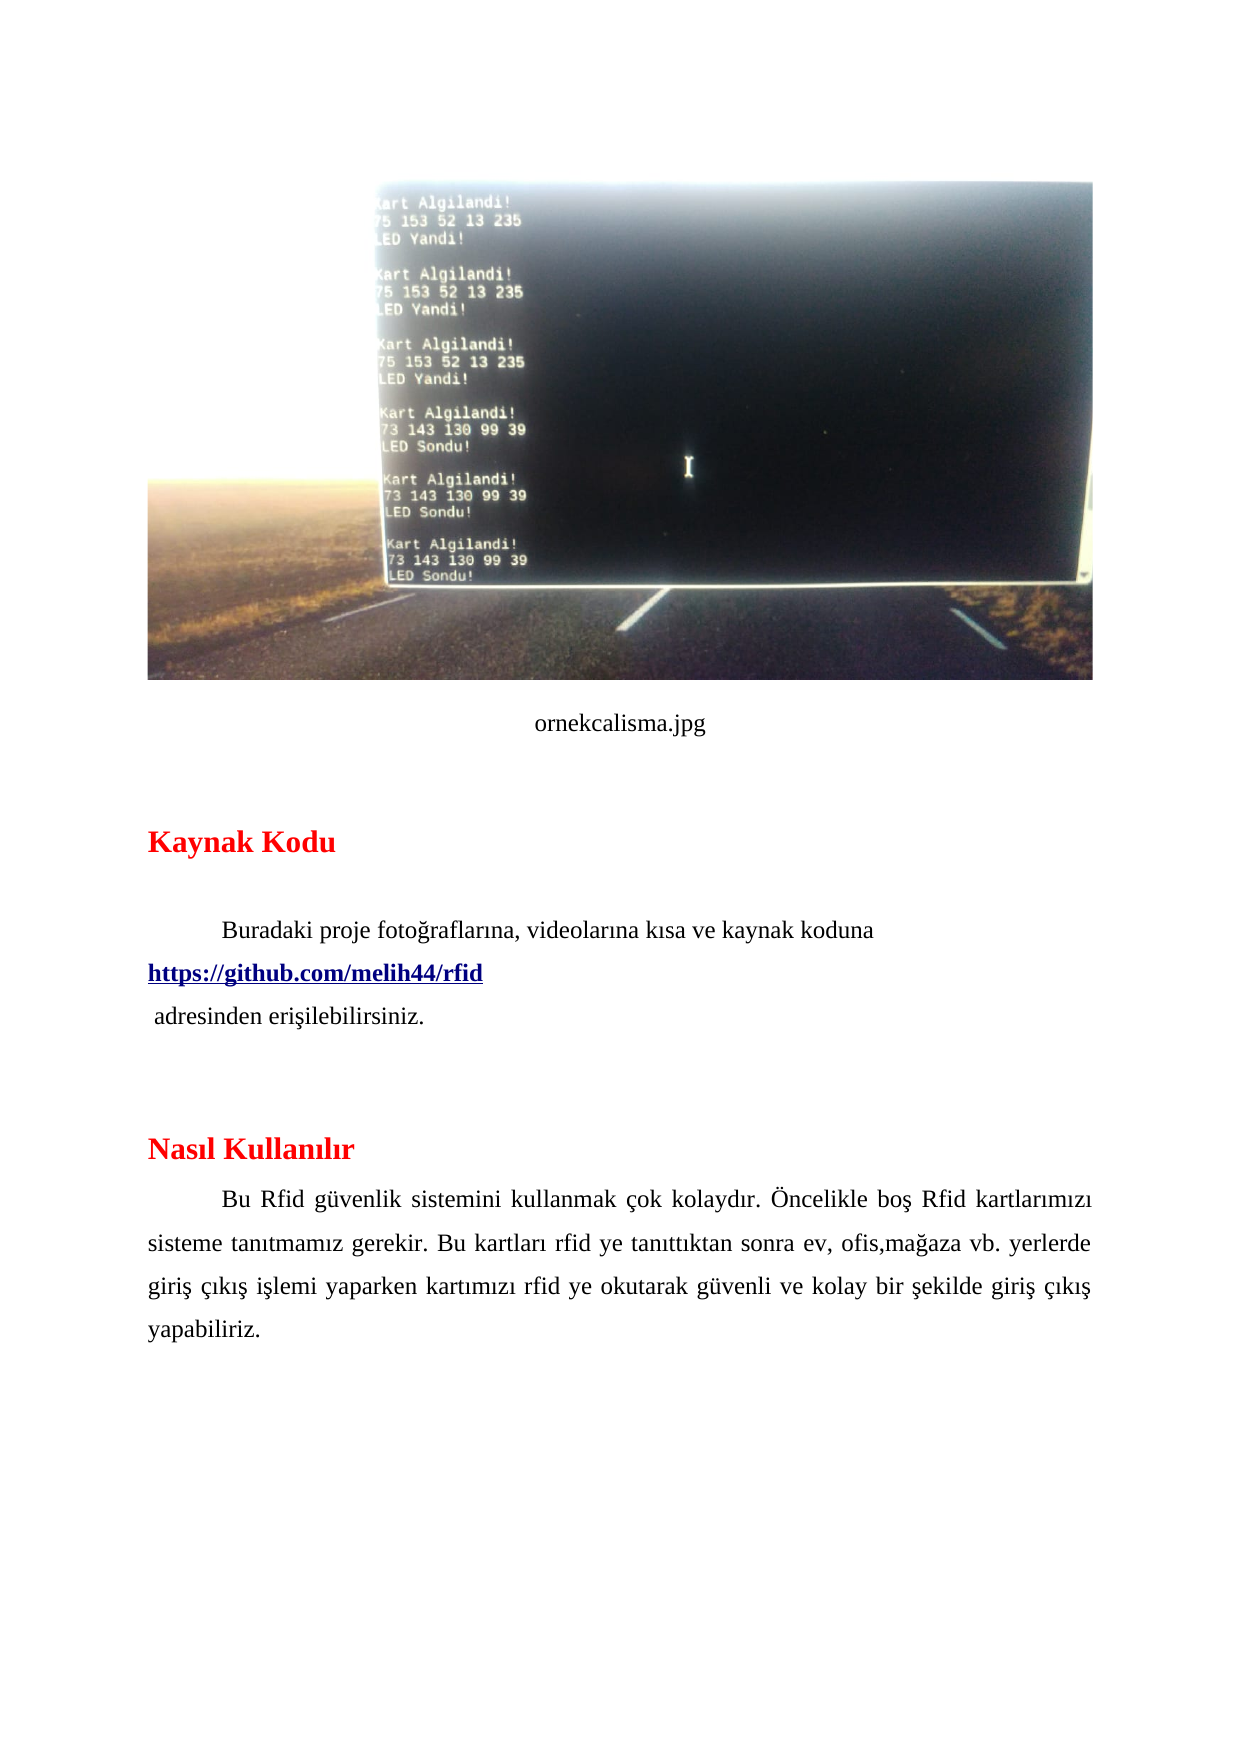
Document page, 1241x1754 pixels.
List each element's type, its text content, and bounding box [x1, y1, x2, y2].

text Bu Rfid güvenlik sistemini kullanmak çok kolaydır. Öncelikle boş Rfid kartlarımızı sisteme tanıtmamız gerekir. Bu kartları rfid ye tanıttıktan sonra ev, ofis,mağaza vb. yerlerde giriş çıkış işlemi yaparken kartımızı rfid ye okutarak güvenli ve kolay bir şekilde giriş çıkış yapabiliriz. [148, 1184, 1093, 1343]
text adresinden erişilebilirsiniz. [148, 1001, 1093, 1030]
text Kaynak Kodu [148, 824, 1093, 859]
text Buradaki proje fotoğraflarına, videolarına kısa ve kaynak koduna https://github.com/melih44/rfid [148, 915, 1093, 987]
text ornekcalisma.jpg [148, 708, 1093, 737]
text Nasıl Kullanılır [148, 1131, 1093, 1167]
